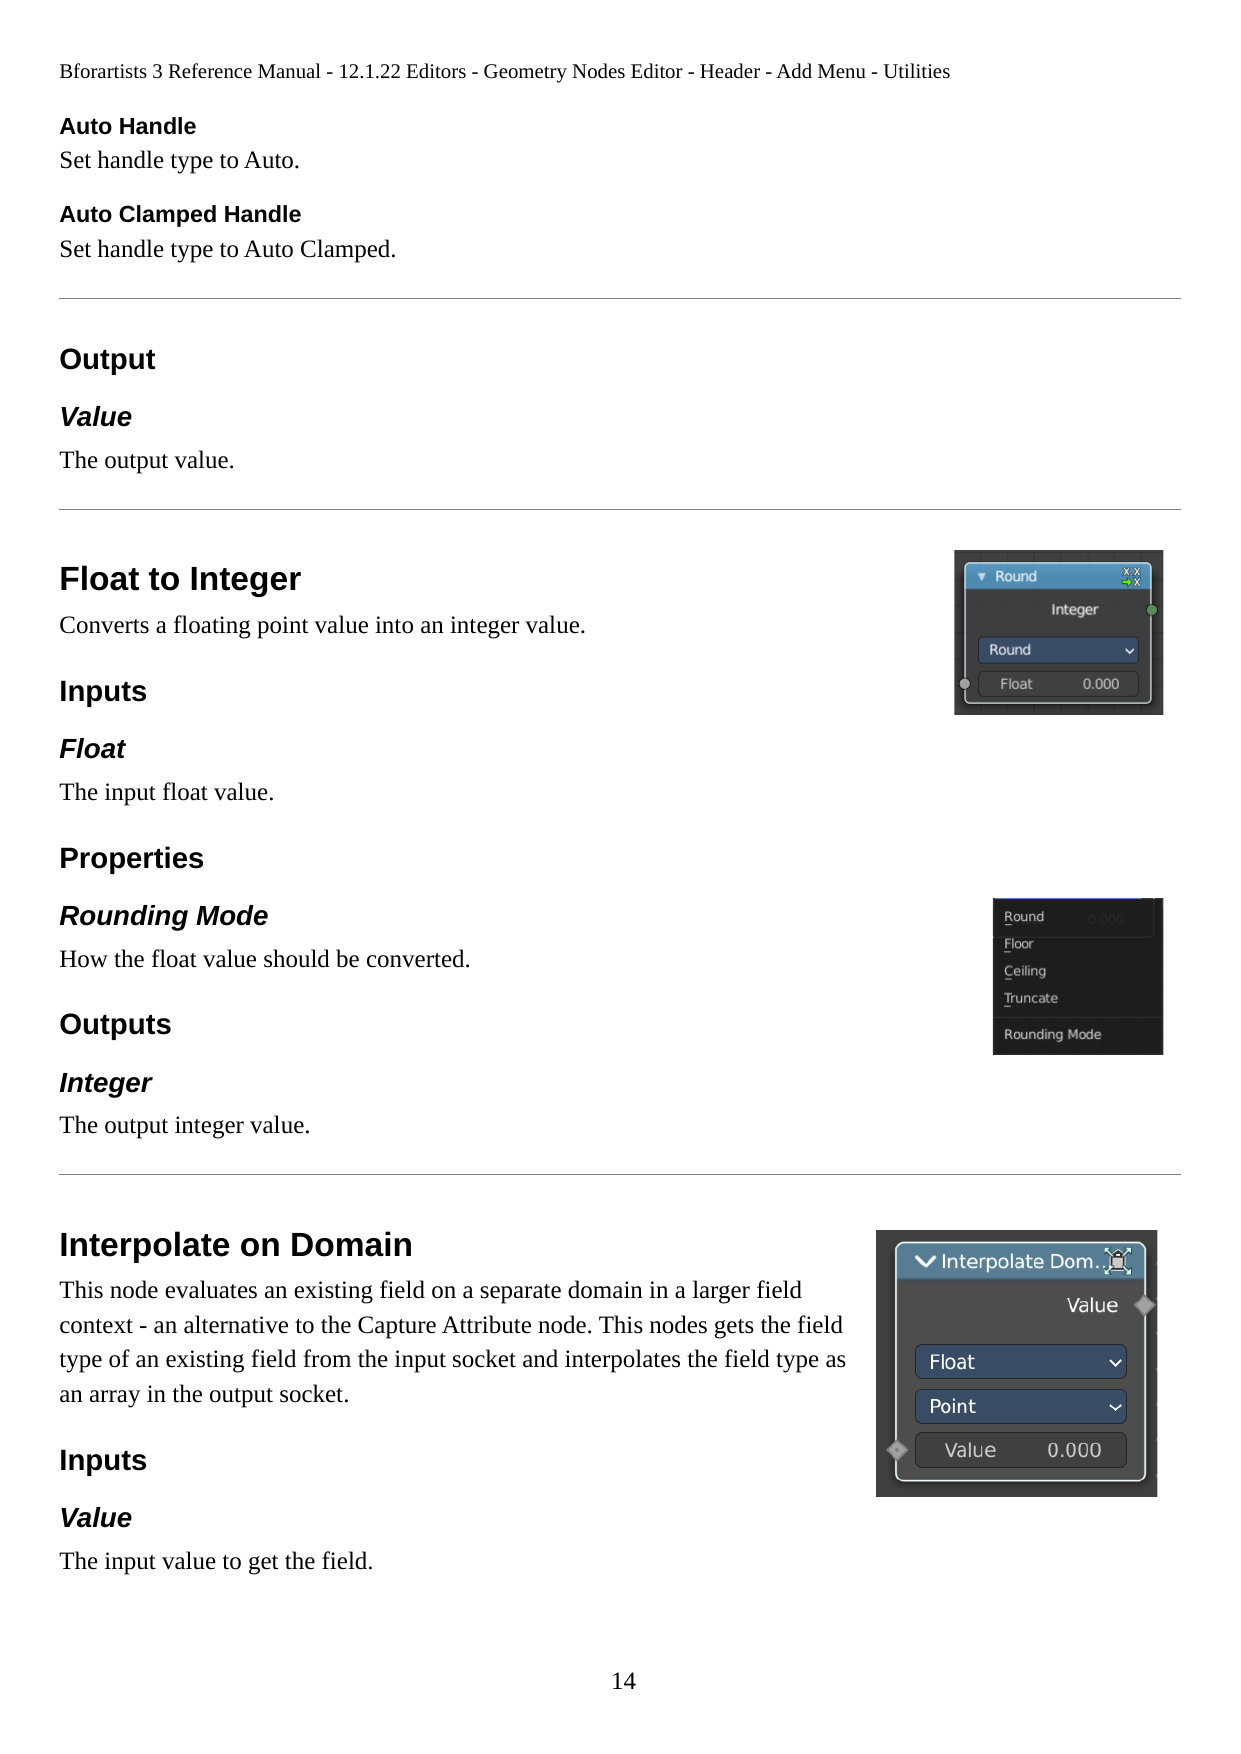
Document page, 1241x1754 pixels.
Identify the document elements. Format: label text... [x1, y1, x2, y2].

picture [992, 898, 1164, 1055]
subtitle [1164, 674, 1181, 707]
text This node evaluates an existing field on a separate domain in a larger field context - an alternative to the Capture Attribute node. This nodes gets the field type of an existing field from the input socket and interpolates the field type as an array in the output socket. [59, 1276, 876, 1408]
subtitle Interpolate on Domain [59, 1224, 1181, 1263]
text The output value. [59, 445, 1181, 474]
subtitle Auto Clamped Handle [59, 201, 1181, 228]
subtitle Properties [59, 841, 1181, 874]
text The input float value. [59, 777, 1181, 806]
subtitle [1164, 559, 1181, 598]
subtitle Output [59, 342, 1181, 376]
subtitle Float [59, 732, 1181, 764]
subtitle [1158, 1443, 1181, 1476]
text Set handle type to Auto. [59, 146, 1181, 174]
text Converts a floating point value into an integer value. [59, 610, 954, 639]
picture [954, 550, 1164, 715]
subtitle [1164, 899, 1181, 931]
subtitle Float to Integer [59, 559, 954, 598]
subtitle Auto Handle [59, 113, 1181, 139]
subtitle Inputs [59, 1443, 876, 1476]
text The output integer value. [59, 1110, 1181, 1139]
subtitle Integer [59, 1066, 1181, 1098]
subtitle [1164, 1007, 1181, 1041]
subtitle Inputs [59, 674, 954, 707]
picture [876, 1230, 1158, 1497]
subtitle Value [59, 401, 1181, 432]
subtitle Outputs [59, 1007, 992, 1041]
subtitle Value [59, 1501, 1181, 1533]
text Set handle type to Auto Clamped. [59, 234, 1181, 263]
text The input value to get the field. [59, 1546, 1181, 1574]
subtitle Rounding Mode [59, 899, 992, 931]
text How the float value should be converted. [59, 944, 992, 972]
